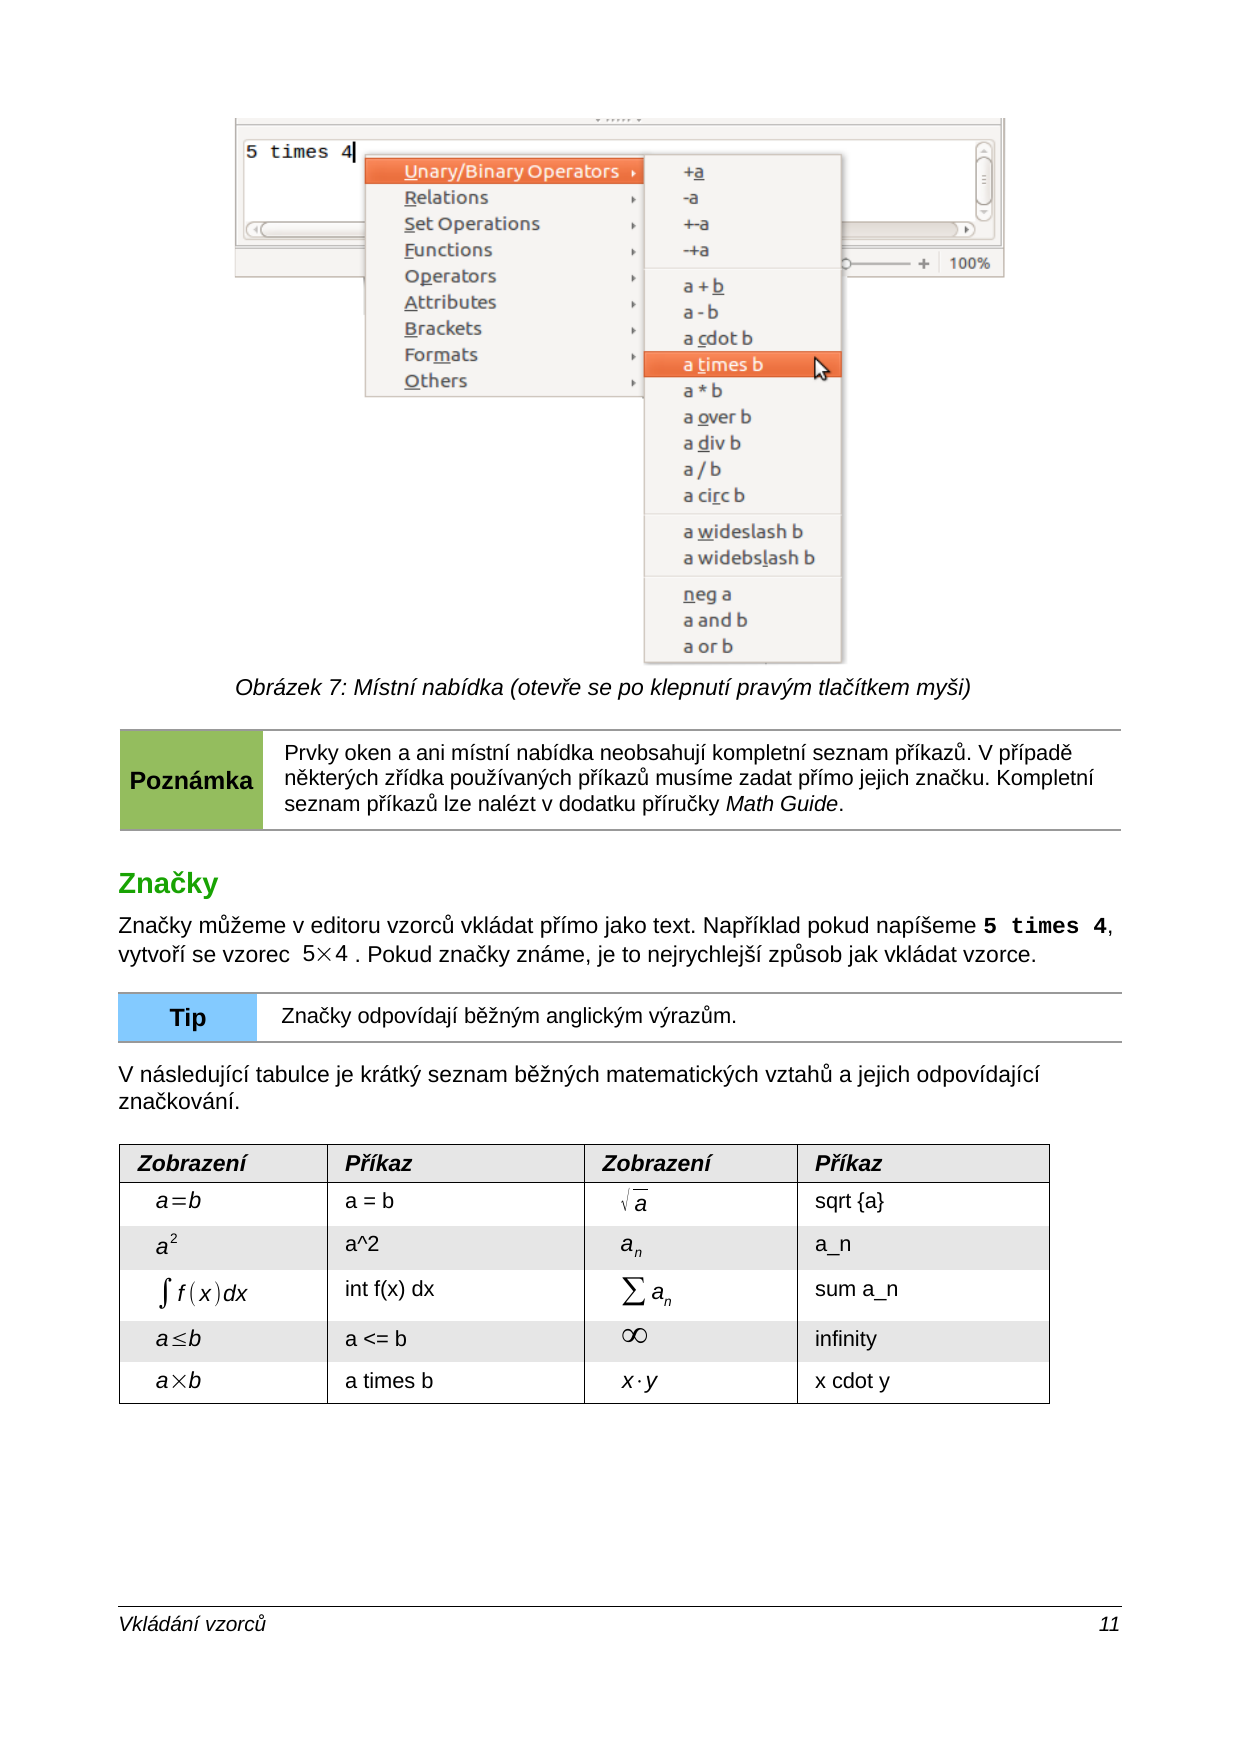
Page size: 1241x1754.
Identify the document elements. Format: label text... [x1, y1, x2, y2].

table_cell a times b [328, 1362, 584, 1403]
table_header Tip [118, 994, 257, 1041]
table_cell a <= b [328, 1321, 584, 1362]
table_cell [585, 1321, 797, 1362]
table_cell [120, 1362, 327, 1403]
table_header Poznámka [120, 731, 263, 829]
table_cell x cdot y [798, 1362, 1049, 1403]
table_cell a_n [798, 1226, 1049, 1270]
text V následující tabulce je krátký seznam běžných matematických vztahů a jejich odpovídající značkování. [118, 1061, 1122, 1114]
subtitle Značky [118, 866, 1122, 900]
table_cell int f(x) dx [328, 1270, 584, 1321]
table_cell [120, 1270, 327, 1321]
table_cell [120, 1183, 327, 1226]
table_header Příkaz [798, 1145, 1049, 1182]
text Značky můžeme v editoru vzorců vkládat přímo jako text. Například pokud napíšeme 5 times 4, vytvoří se vzorec . Pokud značky známe, je to nejrychlejší způsob jak vkládat vzorce. [118, 912, 1122, 967]
table_header Prvky oken a ani místní nabídka neobsahují kompletní seznam příkazů. V případě některých zřídka používaných příkazů musíme zadat přímo jejich značku. Kompletní seznam příkazů lze nalézt v dodatku příručky Math Guide. [263, 731, 1121, 829]
picture [234, 118, 1006, 668]
table_cell infinity [798, 1321, 1049, 1362]
table_header Zobrazení [120, 1145, 327, 1182]
table_cell [120, 1321, 327, 1362]
table_header Značky odpovídají běžným anglickým výrazům. [258, 994, 1122, 1041]
text Obrázek 7 : Místní nabídka (otevře se po klepnutí pravým tlačítkem myši) [235, 674, 1005, 700]
table_cell sum a_n [798, 1270, 1049, 1321]
table_header Příkaz [328, 1145, 584, 1182]
table_cell [585, 1270, 797, 1321]
table_cell [585, 1183, 797, 1226]
table_cell a^2 [328, 1226, 584, 1270]
table_cell [585, 1362, 797, 1403]
table_cell sqrt {a} [798, 1183, 1049, 1226]
table_cell [585, 1226, 797, 1270]
table_cell a = b [328, 1183, 584, 1226]
table_cell [120, 1226, 327, 1270]
table_header Zobrazení [585, 1145, 797, 1182]
